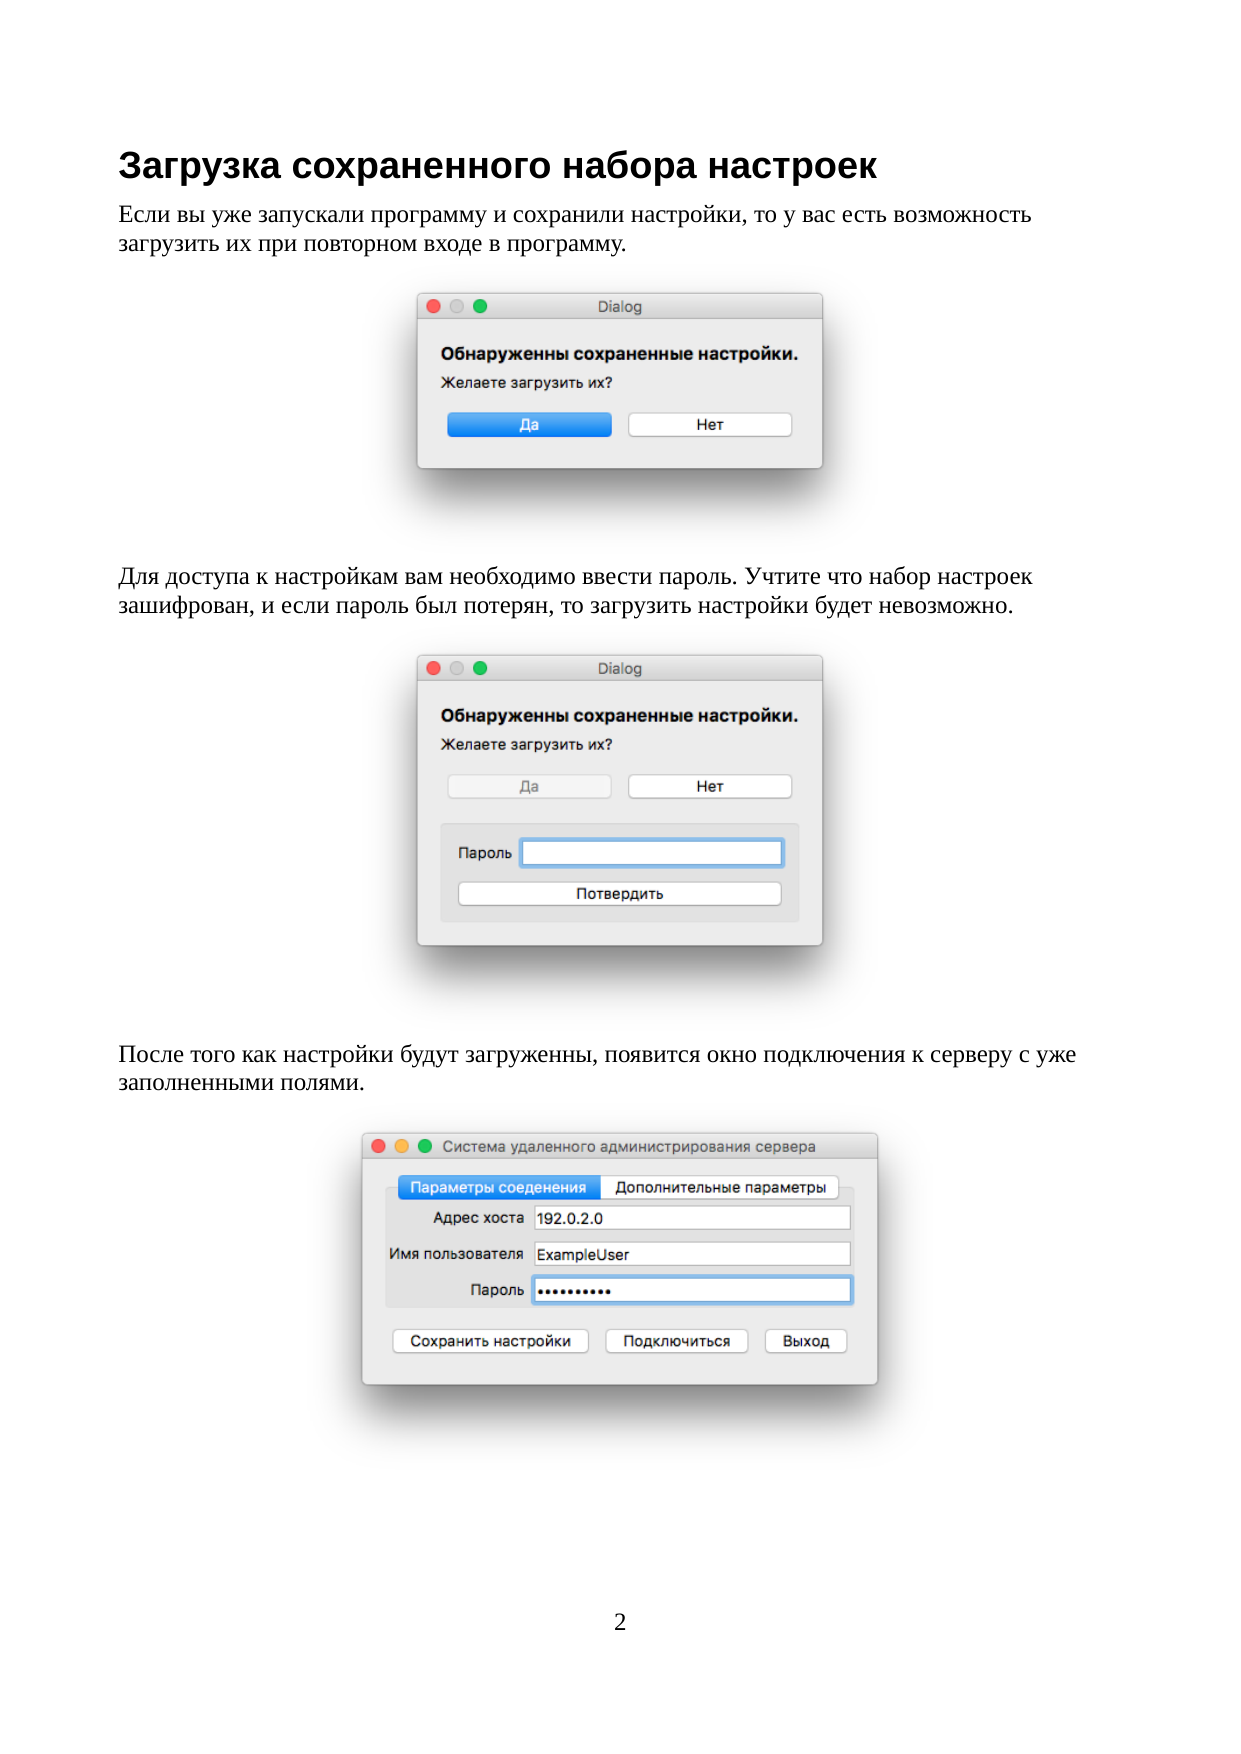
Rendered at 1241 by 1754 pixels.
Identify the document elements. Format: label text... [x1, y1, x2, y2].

text После того как настройки будут загруженны, появится окно подключения к серверу с уже заполненными полями. [118, 619, 1122, 1096]
picture [297, 1096, 943, 1478]
text Если вы уже запускали программу и сохранили настройки, то у вас есть возможность загрузить их при повторном входе в программу. [118, 199, 1122, 257]
subtitle Загрузка сохраненного набора настроек [118, 143, 1122, 187]
text Для доступа к настройкам вам необходимо ввести пароль. Учтите что набор настроек зашифрован, и если пароль был потерян, то загрузить настройки будет невозможно. [118, 257, 1122, 619]
picture [352, 256, 888, 562]
picture [352, 618, 888, 1039]
